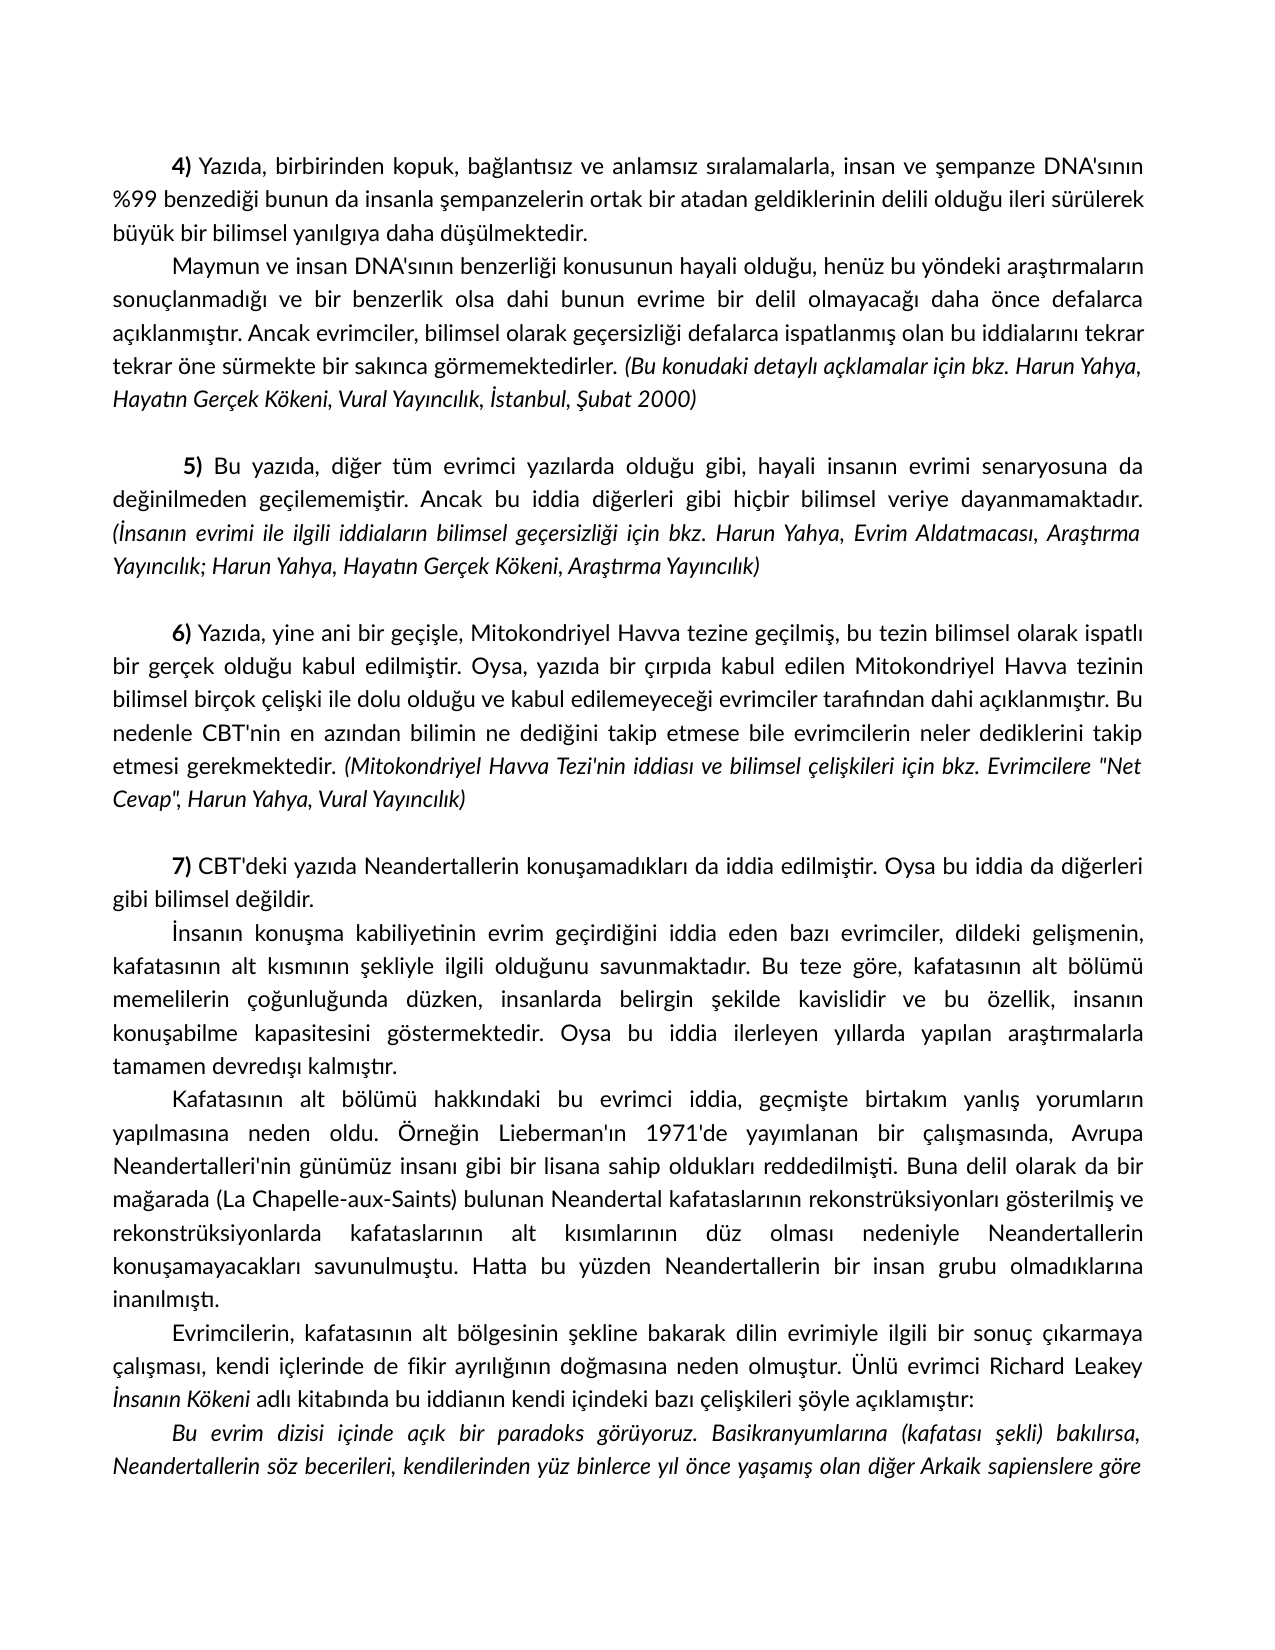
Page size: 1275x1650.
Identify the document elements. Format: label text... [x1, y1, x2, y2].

text İnsanın konuşma kabiliyetinin evrim geçirdiğini iddia eden bazı evrimciler, dildeki gelişmenin, kafatasının alt kısmının şekliyle ilgili olduğunu savunmaktadır. Bu teze göre, kafatasının alt bölümü memelilerin çoğunluğunda düzken, insanlarda belirgin şekilde kavislidir ve bu özellik, insanın konuşabilme kapasitesini göstermektedir. Oysa bu iddia ilerleyen yıllarda yapılan araştırmalarla tamamen devredışı kalmıştır. [112, 914, 1145, 1081]
text Maymun ve insan DNA'sının benzerliği konusunun hayali olduğu, henüz bu yöndeki araştırmaların sonuçlanmadığı ve bir benzerlik olsa dahi bunun evrime bir delil olmayacağı daha önce defalarca açıklanmıştır. Ancak evrimciler, bilimsel olarak geçersizliği defalarca ispatlanmış olan bu iddialarını tekrar tekrar öne sürmekte bir sakınca görmemektedirler. (Bu konudaki detaylı açklamalar için bkz. Harun Yahya, Hayatın Gerçek Kökeni, Vural Yayıncılık, İstanbul, Şubat 2000) [112, 248, 1145, 414]
text Bu evrim dizisi içinde açık bir paradoks görüyoruz. Basikranyumlarına (kafatası şekli) bakılırsa, Neandertallerin söz becerileri, kendilerinden yüz binlerce yıl önce yaşamış olan diğer Arkaik sapienslere göre [112, 1414, 1145, 1481]
text Evrimcilerin, kafatasının alt bölgesinin şekline bakarak dilin evrimiyle ilgili bir sonuç çıkarmaya çalışması, kendi içlerinde de fikir ayrılığının doğmasına neden olmuştur. Ünlü evrimci Richard Leakey İnsanın Kökeni adlı kitabında bu iddianın kendi içindeki bazı çelişkileri şöyle açıklamıştır: [112, 1314, 1145, 1414]
text 6) Yazıda, yine ani bir geçişle, Mitokondriyel Havva tezine geçilmiş, bu tezin bilimsel olarak ispatlı bir gerçek olduğu kabul edilmiştir. Oysa, yazıda bir çırpıda kabul edilen Mitokondriyel Havva tezinin bilimsel birçok çelişki ile dolu olduğu ve kabul edilemeyeceği evrimciler tarafından dahi açıklanmıştır. Bu nedenle CBT'nin en azından bilimin ne dediğini takip etmese bile evrimcilerin neler dediklerini takip etmesi gerekmektedir. (Mitokondriyel Havva Tezi'nin iddiası ve bilimsel çelişkileri için bkz. Evrimcilere "Net Cevap", Harun Yahya, Vural Yayıncılık) [112, 614, 1145, 814]
text 4) Yazıda, birbirinden kopuk, bağlantısız ve anlamsız sıralamalarla, insan ve şempanze DNA'sının %99 benzediği bunun da insanla şempanzelerin ortak bir atadan geldiklerinin delili olduğu ileri sürülerek büyük bir bilimsel yanılgıya daha düşülmektedir. [112, 148, 1145, 248]
text Kafatasının alt bölümü hakkındaki bu evrimci iddia, geçmişte birtakım yanlış yorumların yapılmasına neden oldu. Örneğin Lieberman'ın 1971'de yayımlanan bir çalışmasında, Avrupa Neandertalleri'nin günümüz insanı gibi bir lisana sahip oldukları reddedilmişti. Buna delil olarak da bir mağarada (La Chapelle-aux-Saints) bulunan Neandertal kafataslarının rekonstrüksiyonları gösterilmiş ve rekonstrüksiyonlarda kafataslarının alt kısımlarının düz olması nedeniyle Neandertallerin konuşamayacakları savunulmuştu. Hatta bu yüzden Neandertallerin bir insan grubu olmadıklarına inanılmıştı. [112, 1081, 1145, 1314]
text 7) CBT'deki yazıda Neandertallerin konuşamadıkları da iddia edilmiştir. Oysa bu iddia da diğerleri gibi bilimsel değildir. [112, 848, 1145, 914]
text 5) Bu yazıda, diğer tüm evrimci yazılarda olduğu gibi, hayali insanın evrimi senaryosuna da değinilmeden geçilememiştir. Ancak bu iddia diğerleri gibi hiçbir bilimsel veriye dayanmamaktadır. (İnsanın evrimi ile ilgili iddiaların bilimsel geçersizliği için bkz. Harun Yahya, Evrim Aldatmacası, Araştırma Yayıncılık; Harun Yahya, Hayatın Gerçek Kökeni, Araştırma Yayıncılık) [112, 448, 1145, 581]
